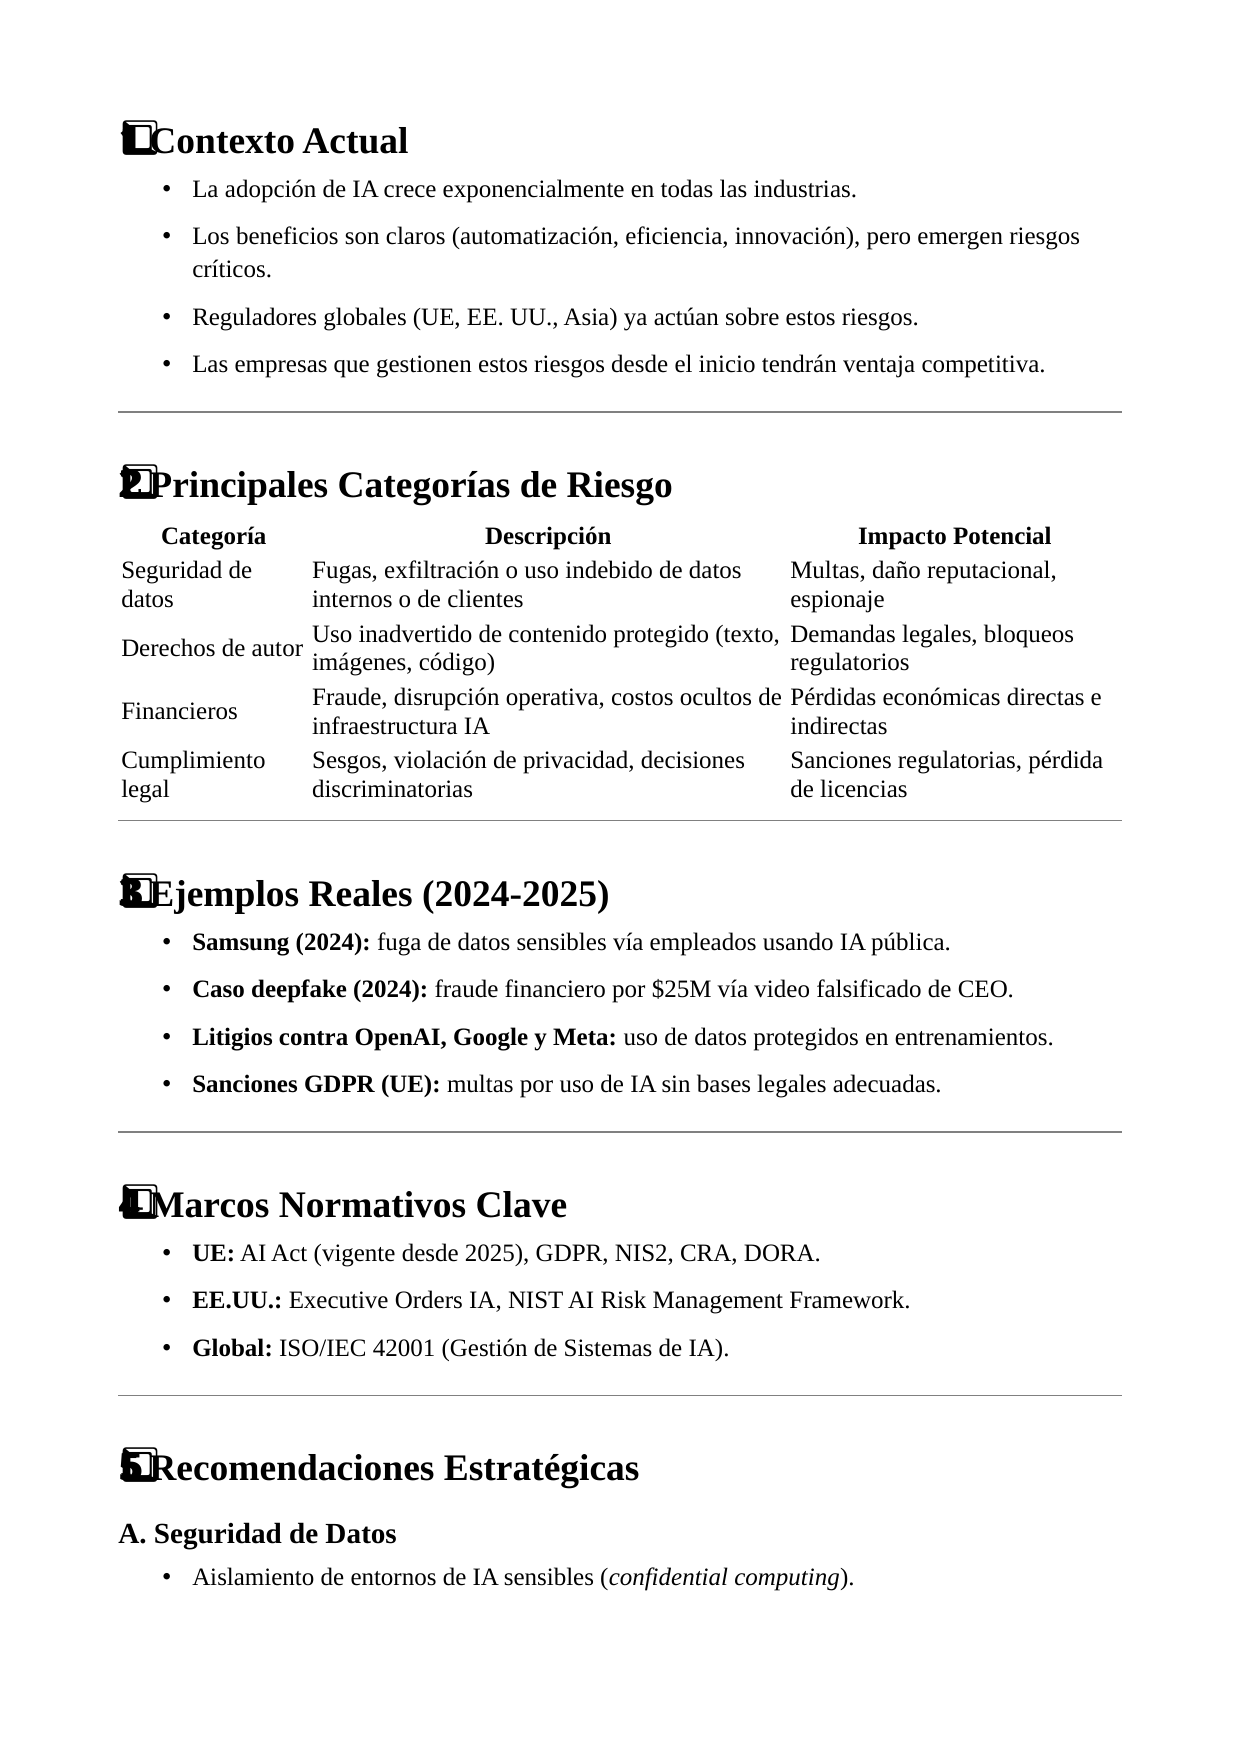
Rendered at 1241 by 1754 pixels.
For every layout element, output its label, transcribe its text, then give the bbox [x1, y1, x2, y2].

table_cell Multas, daño reputacional, espionaje [787, 553, 1122, 616]
table_cell Pérdidas económicas directas e indirectas [787, 679, 1122, 742]
table_cell Demandas legales, bloqueos regulatorios [787, 616, 1122, 679]
list La adopción de IA crece exponencialmente en todas las industrias. [162, 174, 1122, 202]
list UE: AI Act (vigente desde 2025), GDPR, NIS2, CRA, DORA. [162, 1238, 1122, 1266]
subtitle 2️⃣ Principales Categorías de Riesgo [118, 462, 1122, 505]
list Aislamiento de entornos de IA sensibles (confidential computing). [162, 1562, 1122, 1591]
list Global: ISO/IEC 42001 (Gestión de Sistemas de IA). [162, 1333, 1122, 1362]
table_cell Derechos de autor [118, 616, 309, 679]
list EE.UU.: Executive Orders IA, NIST AI Risk Management Framework. [162, 1285, 1122, 1314]
table_header Categoría [118, 518, 309, 552]
table_cell Financieros [118, 679, 309, 742]
list Samsung (2024): fuga de datos sensibles vía empleados usando IA pública. [162, 927, 1122, 955]
table_cell Seguridad de datos [118, 553, 309, 616]
subtitle 3️⃣ Ejemplos Reales (2024-2025) [118, 871, 1122, 914]
table_cell Fraude, disrupción operativa, costos ocultos de infraestructura IA [309, 679, 787, 742]
table_cell Uso inadvertido de contenido protegido (texto, imágenes, código) [309, 616, 787, 679]
subtitle 4️⃣ Marcos Normativos Clave [118, 1182, 1122, 1225]
table_cell Sanciones regulatorias, pérdida de licencias [787, 743, 1122, 806]
list Caso deepfake (2024): fraude financiero por $25M vía video falsificado de CEO. [162, 974, 1122, 1003]
table_header Descripción [309, 518, 787, 552]
list Reguladores globales (UE, EE. UU., Asia) ya actúan sobre estos riesgos. [162, 302, 1122, 331]
table_cell Cumplimiento legal [118, 743, 309, 806]
table_header Impacto Potencial [787, 518, 1122, 552]
subtitle 1️⃣ Contexto Actual [118, 118, 1122, 161]
subtitle A. Seguridad de Datos [118, 1516, 1122, 1549]
list Los beneficios son claros (automatización, eficiencia, innovación), pero emergen riesgos críticos. [162, 221, 1122, 283]
list Sanciones GDPR (UE): multas por uso de IA sin bases legales adecuadas. [162, 1069, 1122, 1098]
subtitle 5️⃣ Recomendaciones Estratégicas [118, 1446, 1122, 1489]
list Litigios contra OpenAI, Google y Meta: uso de datos protegidos en entrenamientos. [162, 1022, 1122, 1051]
table_cell Fugas, exfiltración o uso indebido de datos internos o de clientes [309, 553, 787, 616]
list Las empresas que gestionen estos riesgos desde el inicio tendrán ventaja competitiva. [162, 349, 1122, 378]
table_cell Sesgos, violación de privacidad, decisiones discriminatorias [309, 743, 787, 806]
